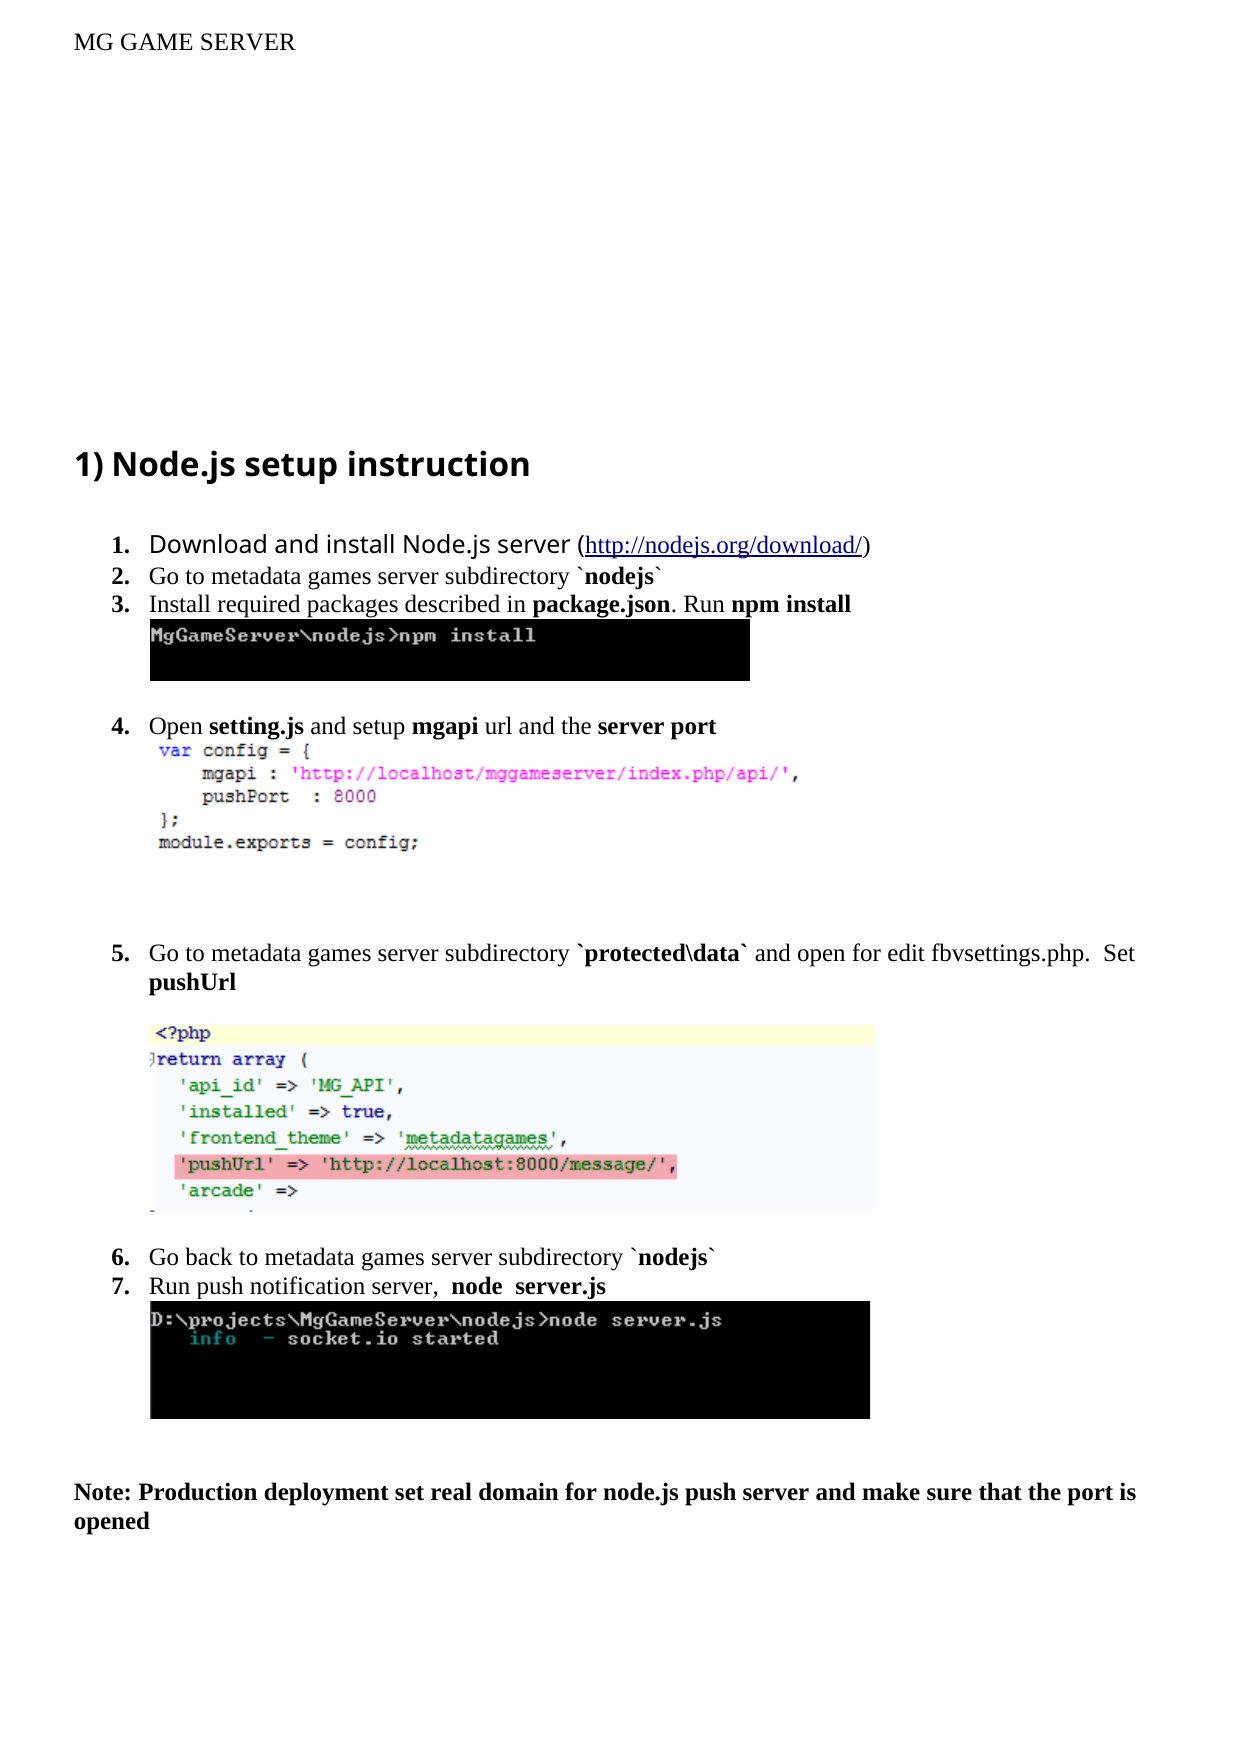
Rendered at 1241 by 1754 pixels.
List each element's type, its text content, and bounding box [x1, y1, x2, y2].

text Note: Production deployment set real domain for node.js push server and make sure that the port is opened [73, 1477, 1203, 1535]
picture [150, 619, 750, 681]
picture [150, 1025, 875, 1212]
picture [150, 741, 833, 879]
list Go to metadata games server subdirectory `protected\data` and open for edit fbvsettings.php. Set pushUrl [111, 938, 1203, 995]
list Go to metadata games server subdirectory `nodejs` [111, 561, 1203, 589]
list Install required packages described in package.json. Run npm install [111, 589, 1203, 618]
list Download and install Node.js server (http://nodejs.org/download/) [111, 527, 1203, 561]
list Run push notification server, node server.js [111, 1271, 1203, 1299]
subtitle Node.js setup instruction [73, 441, 1203, 486]
picture [150, 1301, 871, 1419]
list Open setting.js and setup mgapi url and the server port [111, 711, 1203, 740]
list Go back to metadata games server subdirectory `nodejs` [111, 1242, 1203, 1271]
